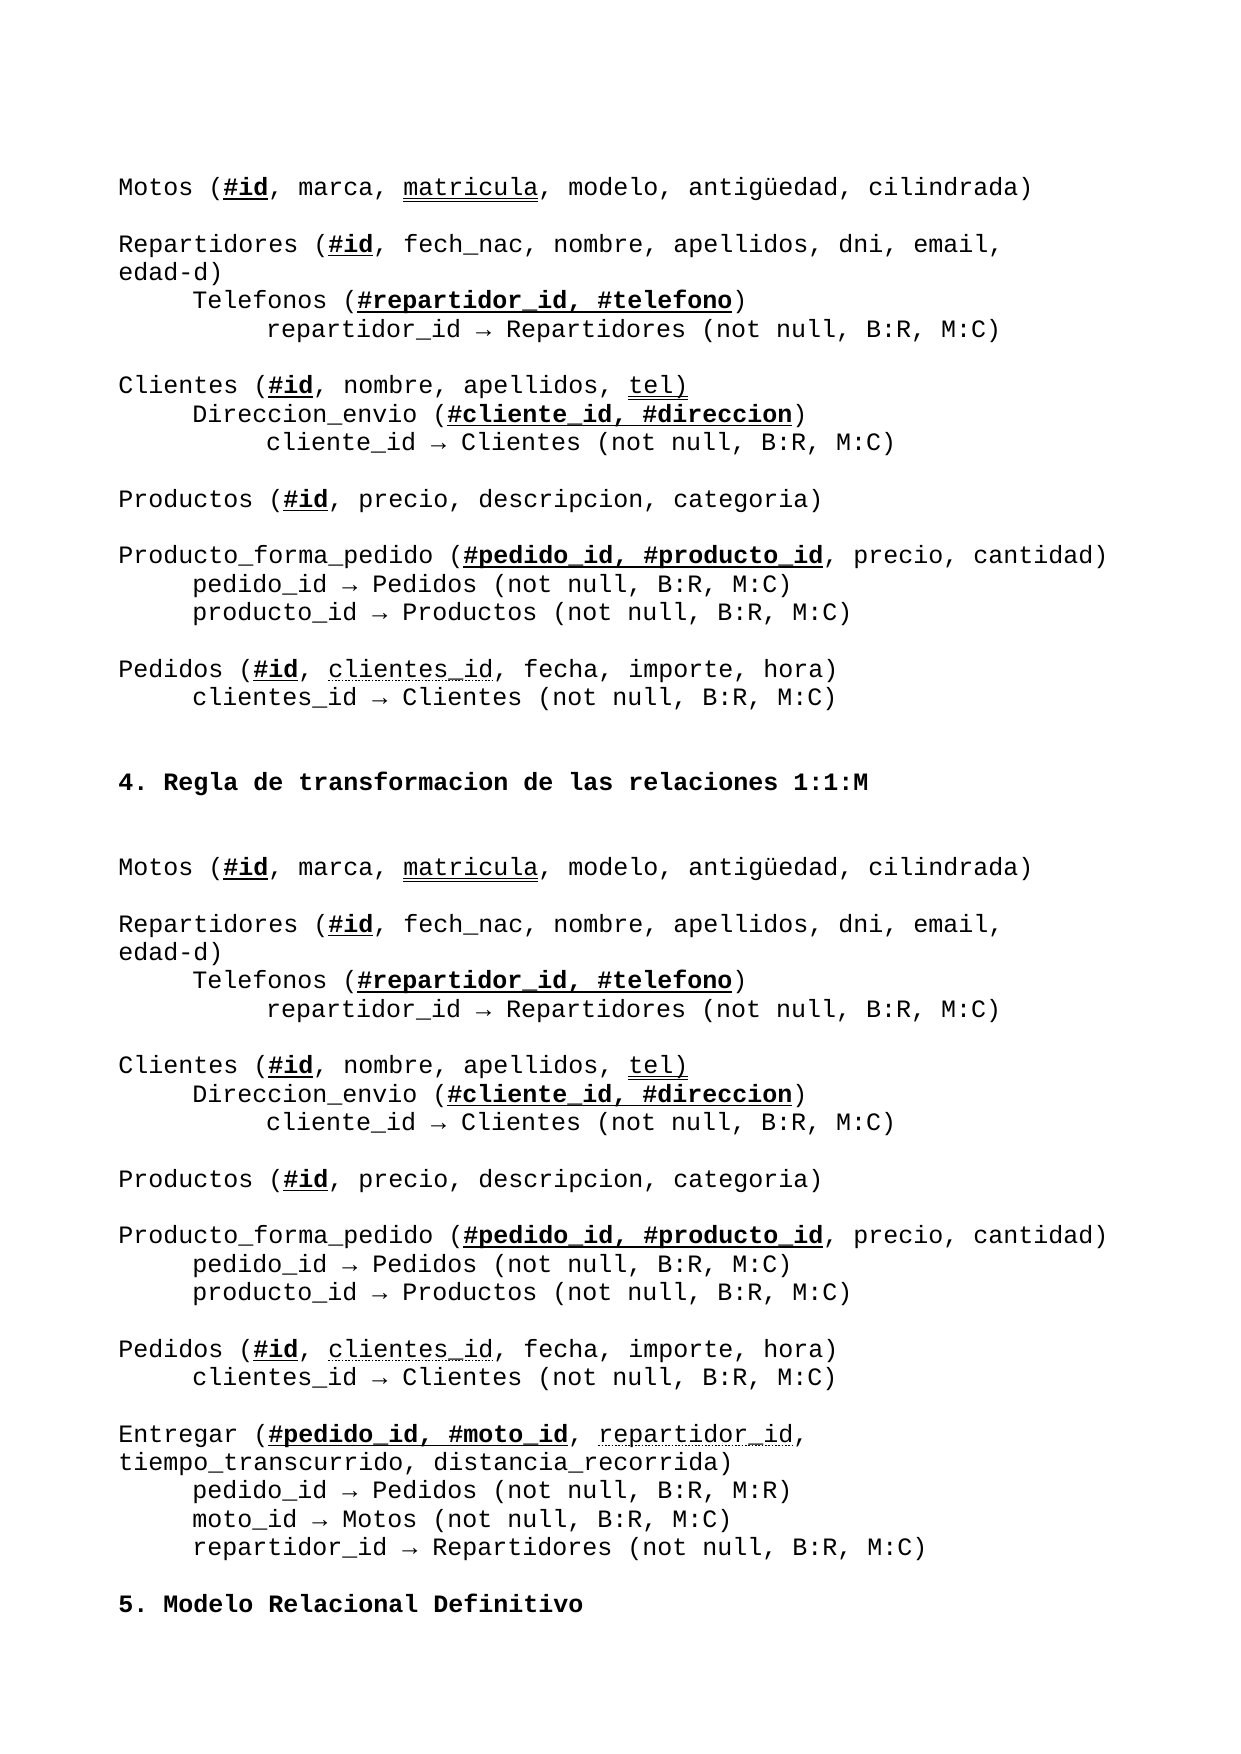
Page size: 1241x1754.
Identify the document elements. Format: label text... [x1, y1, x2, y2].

text Motos (#id, marca, matricula, modelo, antigüedad, cilindrada) [118, 175, 1122, 203]
text Productos (#id, precio, descripcion, categoria) [118, 1166, 1122, 1195]
text repartidor_id → Repartidores (not null, B:R, M:C) [118, 316, 1122, 345]
text Repartidores (#id, fech_nac, nombre, apellidos, dni, email, [118, 911, 1122, 940]
text Producto_forma_pedido (#pedido_id, #producto_id, precio, cantidad) [118, 543, 1122, 571]
text repartidor_id → Repartidores (not null, B:R, M:C) [118, 1535, 1122, 1563]
text moto_id → Motos (not null, B:R, M:C) [118, 1506, 1122, 1535]
text producto_id → Productos (not null, B:R, M:C) [118, 1280, 1122, 1308]
text Telefonos (#repartidor_id, #telefono) [118, 968, 1122, 996]
text repartidor_id → Repartidores (not null, B:R, M:C) [118, 996, 1122, 1025]
text Producto_forma_pedido (#pedido_id, #producto_id, precio, cantidad) [118, 1223, 1122, 1251]
text Telefonos (#repartidor_id, #telefono) [118, 288, 1122, 316]
text pedido_id → Pedidos (not null, B:R, M:C) [118, 571, 1122, 600]
text Motos (#id, marca, matricula, modelo, antigüedad, cilindrada) [118, 855, 1122, 883]
text Clientes (#id, nombre, apellidos, tel) [118, 1053, 1122, 1081]
text pedido_id → Pedidos (not null, B:R, M:R) [118, 1478, 1122, 1506]
text 4. Regla de transformacion de las relaciones 1:1:M [118, 770, 1122, 798]
text Pedidos (#id, clientes_id, fecha, importe, hora) [118, 1336, 1122, 1365]
text Clientes (#id, nombre, apellidos, tel) [118, 373, 1122, 401]
text Repartidores (#id, fech_nac, nombre, apellidos, dni, email, [118, 231, 1122, 260]
text producto_id → Productos (not null, B:R, M:C) [118, 600, 1122, 628]
text edad-d) [118, 940, 1122, 968]
text edad-d) [118, 260, 1122, 288]
text Direccion_envio (#cliente_id, #direccion) [118, 1081, 1122, 1110]
text Direccion_envio (#cliente_id, #direccion) [118, 401, 1122, 430]
text clientes_id → Clientes (not null, B:R, M:C) [118, 685, 1122, 713]
text 5. Modelo Relacional Definitivo [118, 1591, 1122, 1620]
text pedido_id → Pedidos (not null, B:R, M:C) [118, 1251, 1122, 1280]
text cliente_id → Clientes (not null, B:R, M:C) [118, 1110, 1122, 1138]
text Pedidos (#id, clientes_id, fecha, importe, hora) [118, 656, 1122, 685]
text cliente_id → Clientes (not null, B:R, M:C) [118, 430, 1122, 458]
text Productos (#id, precio, descripcion, categoria) [118, 486, 1122, 515]
text Entregar (#pedido_id, #moto_id, repartidor_id, tiempo_transcurrido, distancia_recorrida) [118, 1421, 1122, 1478]
text clientes_id → Clientes (not null, B:R, M:C) [118, 1365, 1122, 1393]
